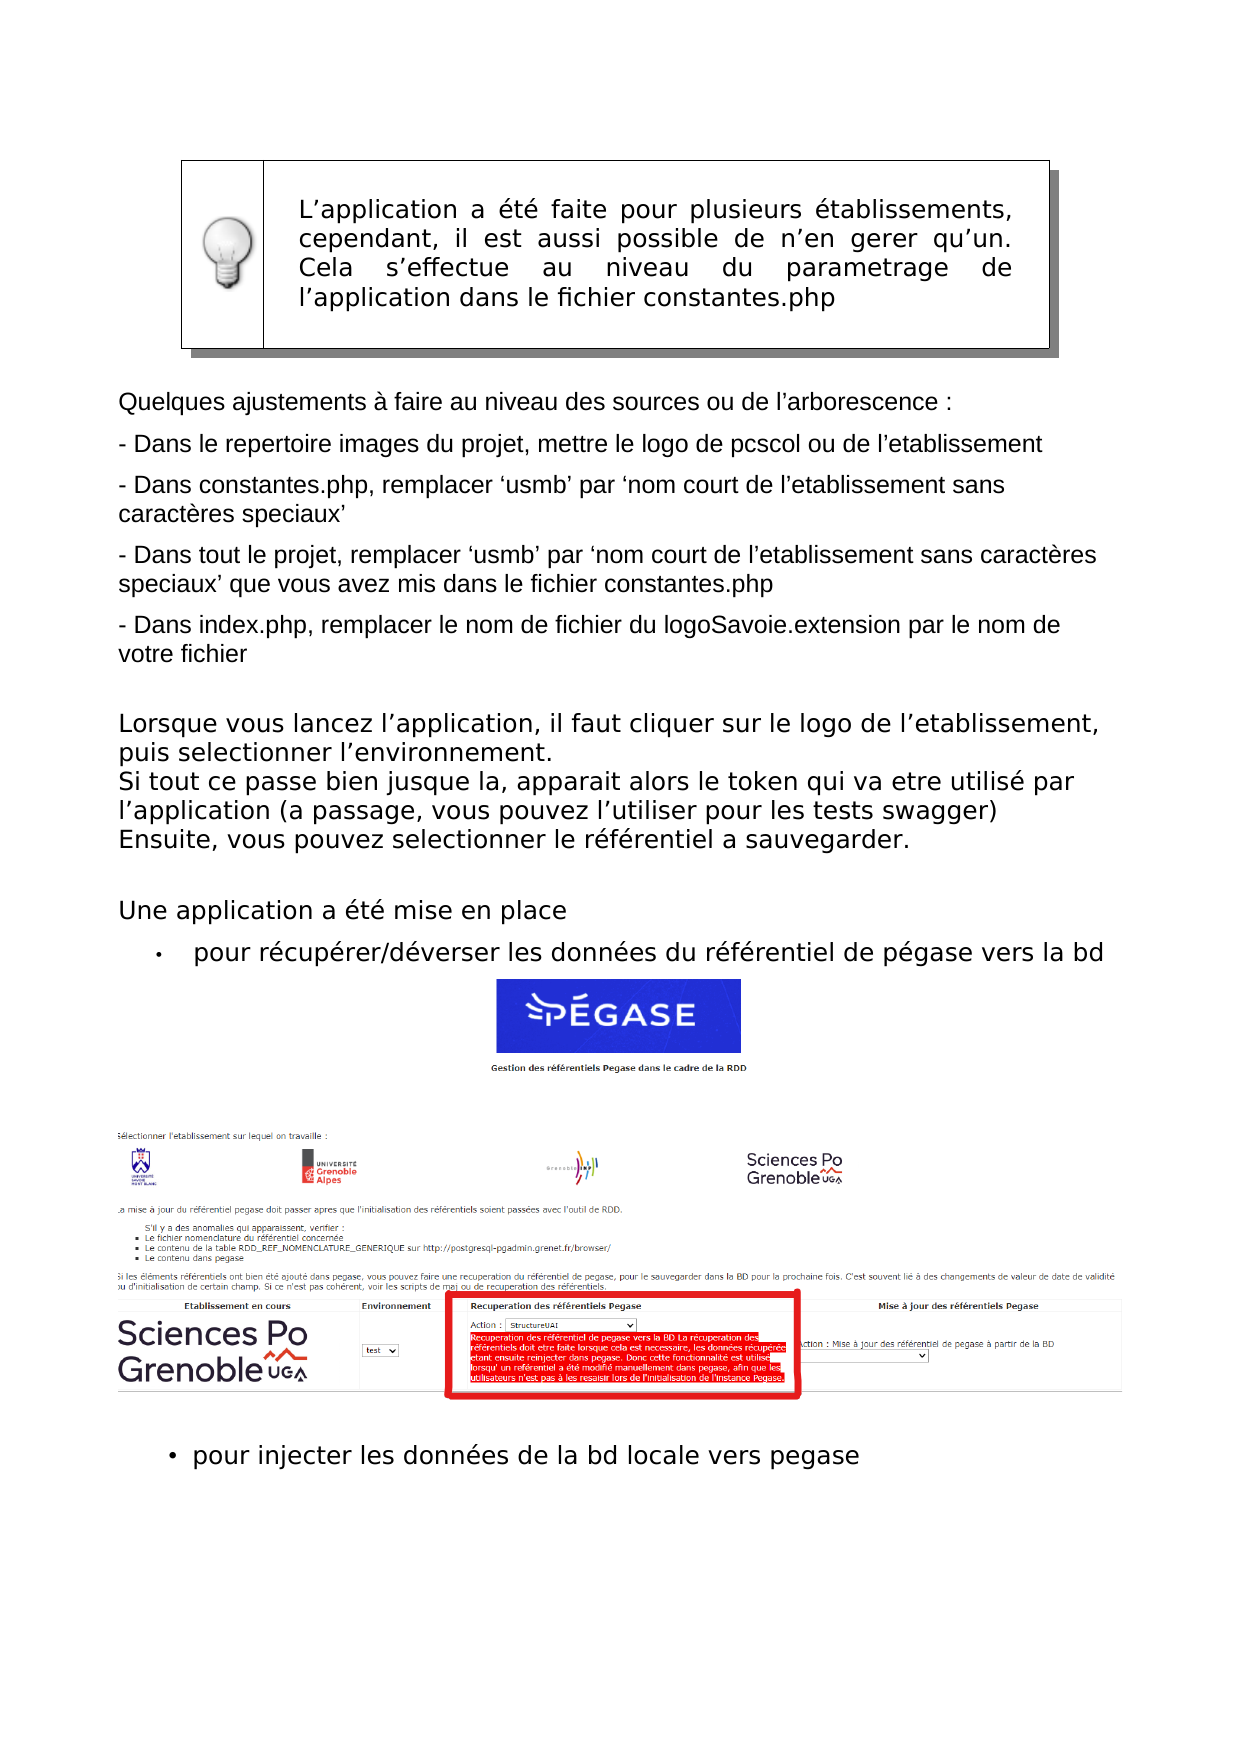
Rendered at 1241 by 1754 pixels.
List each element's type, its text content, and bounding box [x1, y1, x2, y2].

text Quelques ajustements à faire au niveau des sources ou de l’arborescence : [118, 387, 1122, 416]
table_header L’application a été faite pour plusieurs établissements, cependant, il est aussi possible de n’en gerer qu’un. Cela s’effectue au niveau du parametrage de l’application dans le fichier constantes.php [264, 161, 1049, 347]
text Si tout ce passe bien jusque la, apparait alors le token qui va etre utilisé par l’application (a passage, vous pouvez l’utiliser pour les tests swagger) [118, 767, 1122, 826]
text - Dans tout le projet, remplacer ‘usmb’ par ‘nom court de l’etablissement sans caractères speciaux’ que vous avez mis dans le fichier constantes.php [118, 540, 1122, 597]
text Lorsque vous lancez l’application, il faut cliquer sur le logo de l’etablissement, puis selectionner l’environnement. [118, 709, 1122, 767]
list pour injecter les données de la bd locale vers pegase [177, 1442, 1122, 1471]
text - Dans le repertoire images du projet, mettre le logo de pcscol ou de l’etablissement [118, 428, 1122, 457]
text - Dans index.php, remplacer le nom de fichier du logoSavoie.extension par le nom de votre fichier [118, 610, 1122, 667]
text Ensuite, vous pouvez selectionner le référentiel a sauvegarder. [118, 826, 1122, 855]
list pour récupérer/déverser les données du référentiel de pégase vers la bd [156, 938, 1122, 967]
picture [192, 216, 263, 292]
text - Dans constantes.php, remplacer ‘usmb’ par ‘nom court de l’etablissement sans caractères speciaux’ [118, 470, 1122, 527]
table_header [182, 161, 263, 347]
picture [118, 979, 1123, 1400]
text Une application a été mise en place [118, 896, 1122, 926]
